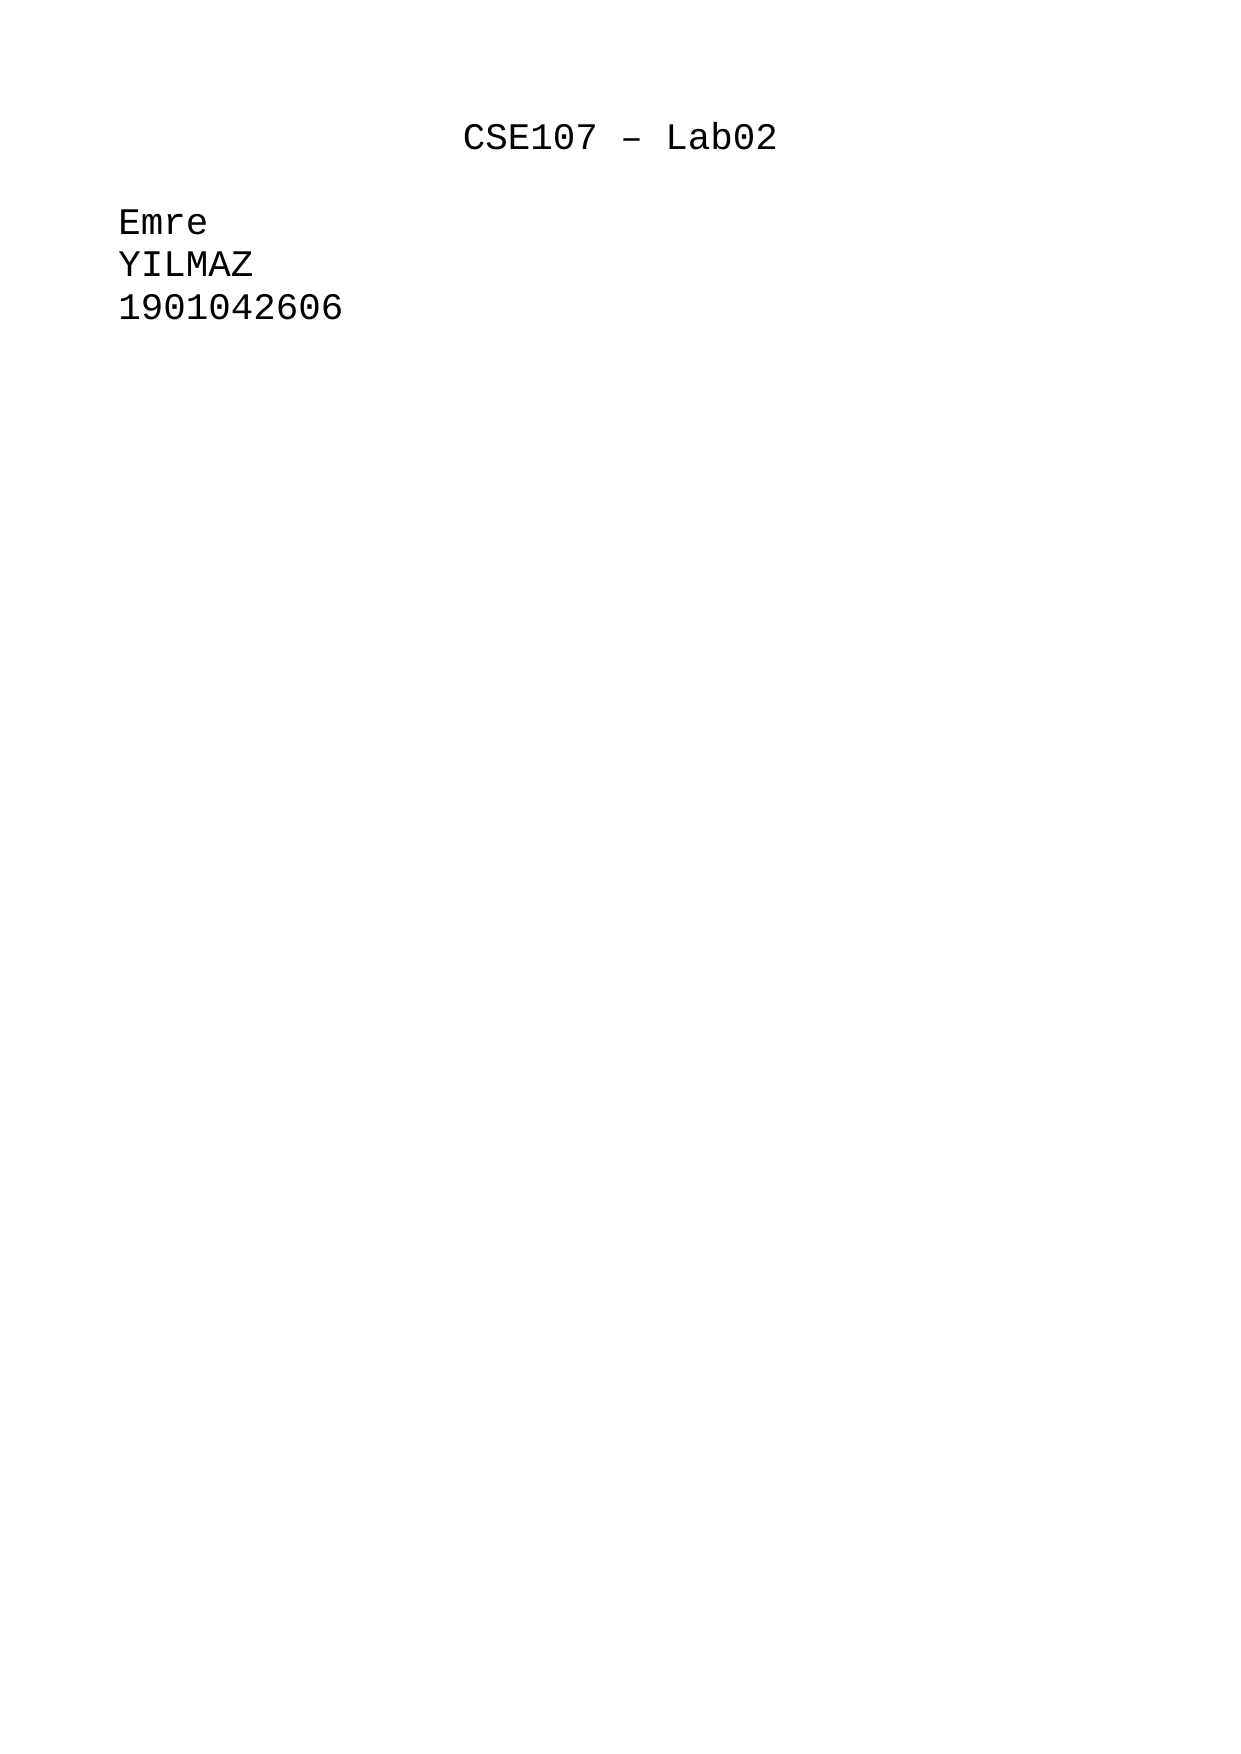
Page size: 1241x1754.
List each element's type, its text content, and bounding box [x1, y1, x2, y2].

text YILMAZ [118, 246, 1122, 288]
text 1901042606 [118, 288, 1122, 331]
text CSE107 – Lab02 [118, 118, 1122, 161]
text Emre [118, 203, 1122, 246]
